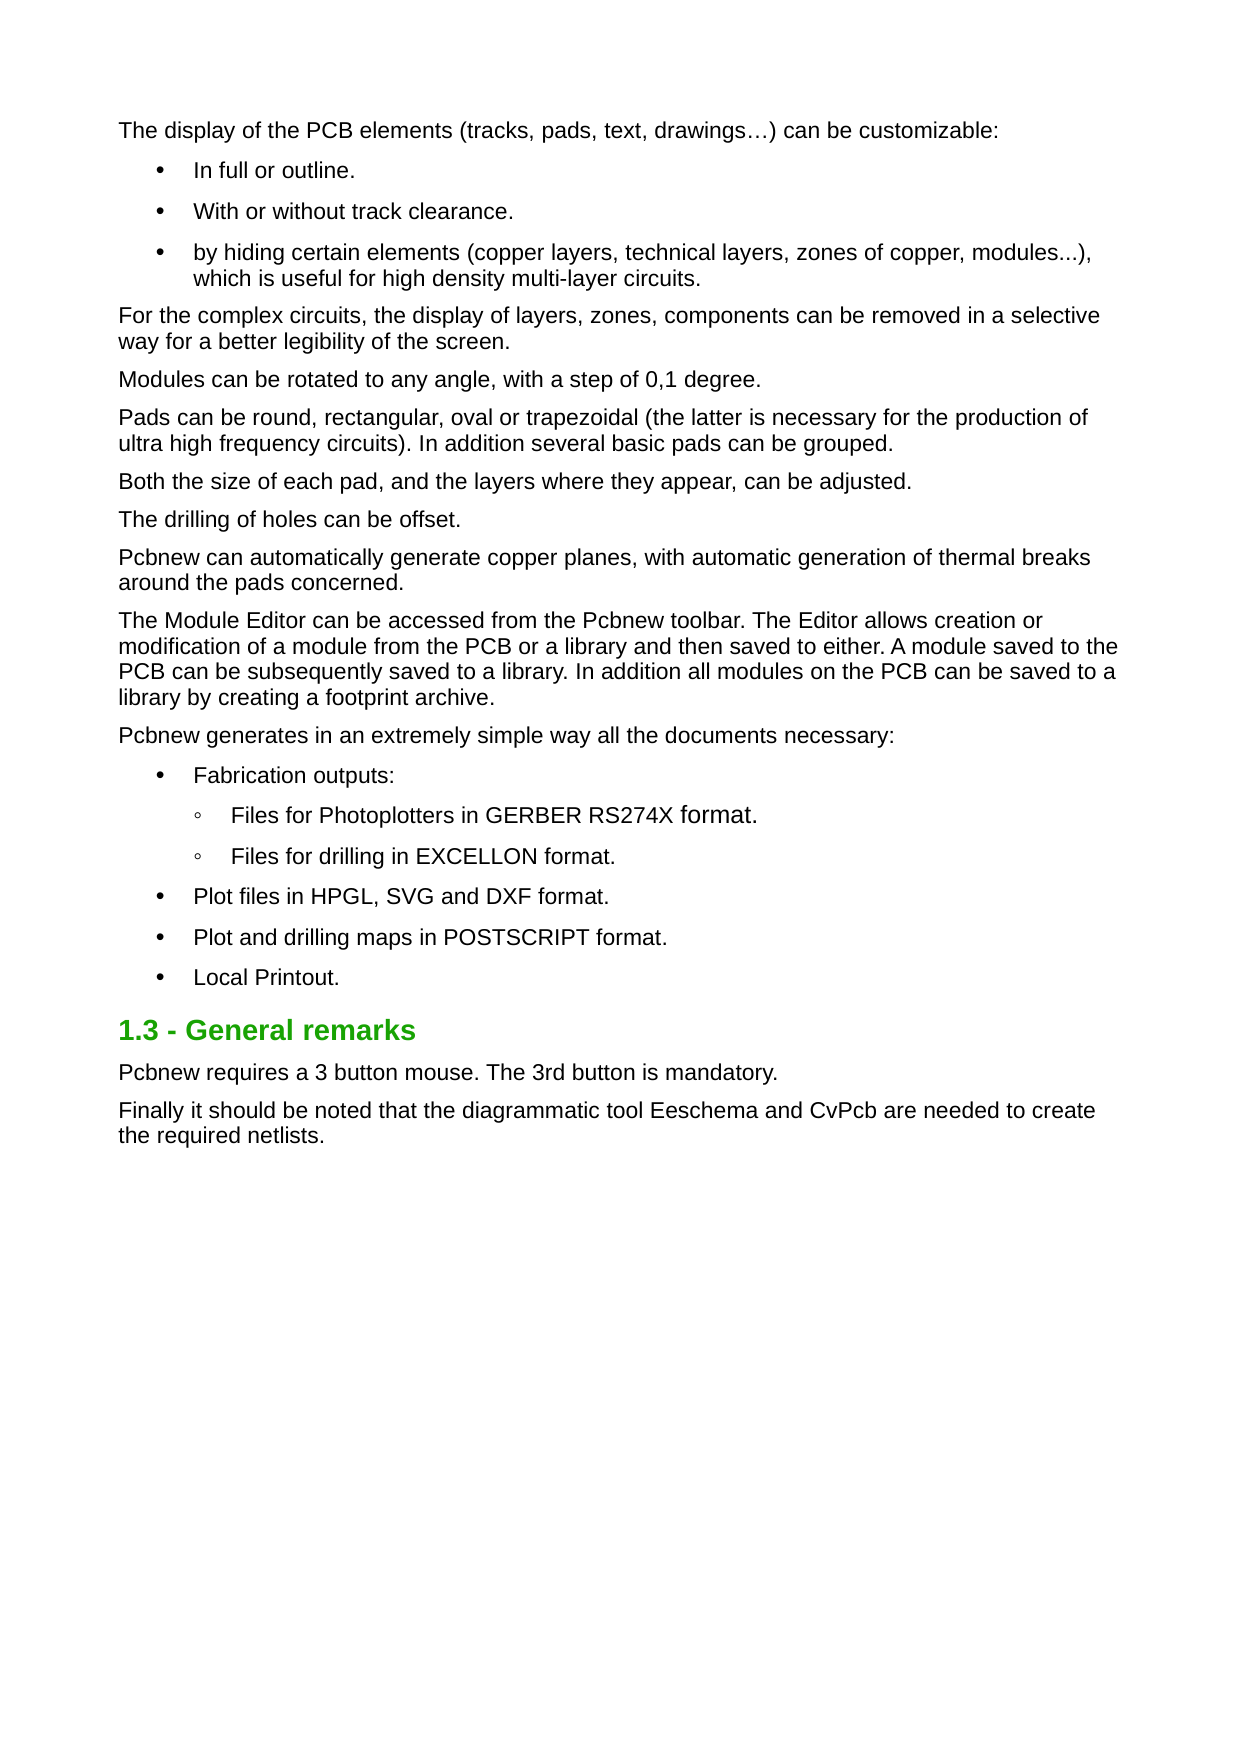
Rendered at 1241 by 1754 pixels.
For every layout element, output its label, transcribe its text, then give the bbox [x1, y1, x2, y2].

text Both the size of each pad, and the layers where they appear, can be adjusted. [118, 468, 1122, 494]
list Files for drilling in EXCELLON format. [193, 842, 1122, 869]
list Plot files in HPGL, SVG and DXF format. [156, 882, 1122, 910]
text Pcbnew requires a 3 button mouse. The 3rd button is mandatory. [118, 1059, 1122, 1085]
text For the complex circuits, the display of layers, zones, components can be removed in a selective way for a better legibility of the screen. [118, 303, 1122, 354]
text The display of the PCB elements (tracks, pads, text, drawings…) can be customizable: [118, 118, 1122, 144]
text Modules can be rotated to any angle, with a step of 0,1 degree. [118, 367, 1122, 392]
list Plot and drilling maps in POSTSCRIPT format. [156, 923, 1122, 951]
list Local Printout. [156, 963, 1122, 991]
subtitle General remarks [118, 1014, 1122, 1047]
list In full or outline. [156, 156, 1122, 184]
text The Module Editor can be accessed from the Pcbnew toolbar. The Editor allows creation or modification of a module from the PCB or a library and then saved to either. A module saved to the PCB can be subsequently saved to a library. In addition all modules on the PCB can be saved to a library by creating a footprint archive. [118, 608, 1122, 710]
text Finally it should be noted that the diagrammatic tool Eeschema and CvPcb are needed to create the required netlists. [118, 1097, 1122, 1148]
text The drilling of holes can be offset. [118, 506, 1122, 532]
text Pcbnew can automatically generate copper planes, with automatic generation of thermal breaks around the pads concerned. [118, 544, 1122, 595]
list With or without track clearance. [156, 197, 1122, 225]
text Pads can be round, rectangular, oval or trapezoidal (the latter is necessary for the production of ultra high frequency circuits). In addition several basic pads can be grouped. [118, 405, 1122, 456]
list Fabrication outputs: [156, 761, 1122, 788]
text Pcbnew generates in an extremely simple way all the documents necessary: [118, 722, 1122, 748]
list Files for Photoplotters in GERBER RS274X format. [193, 801, 1122, 829]
list by hiding certain elements (copper layers, technical layers, zones of copper, modules...), which is useful for high density multi-layer circuits. [156, 237, 1122, 291]
